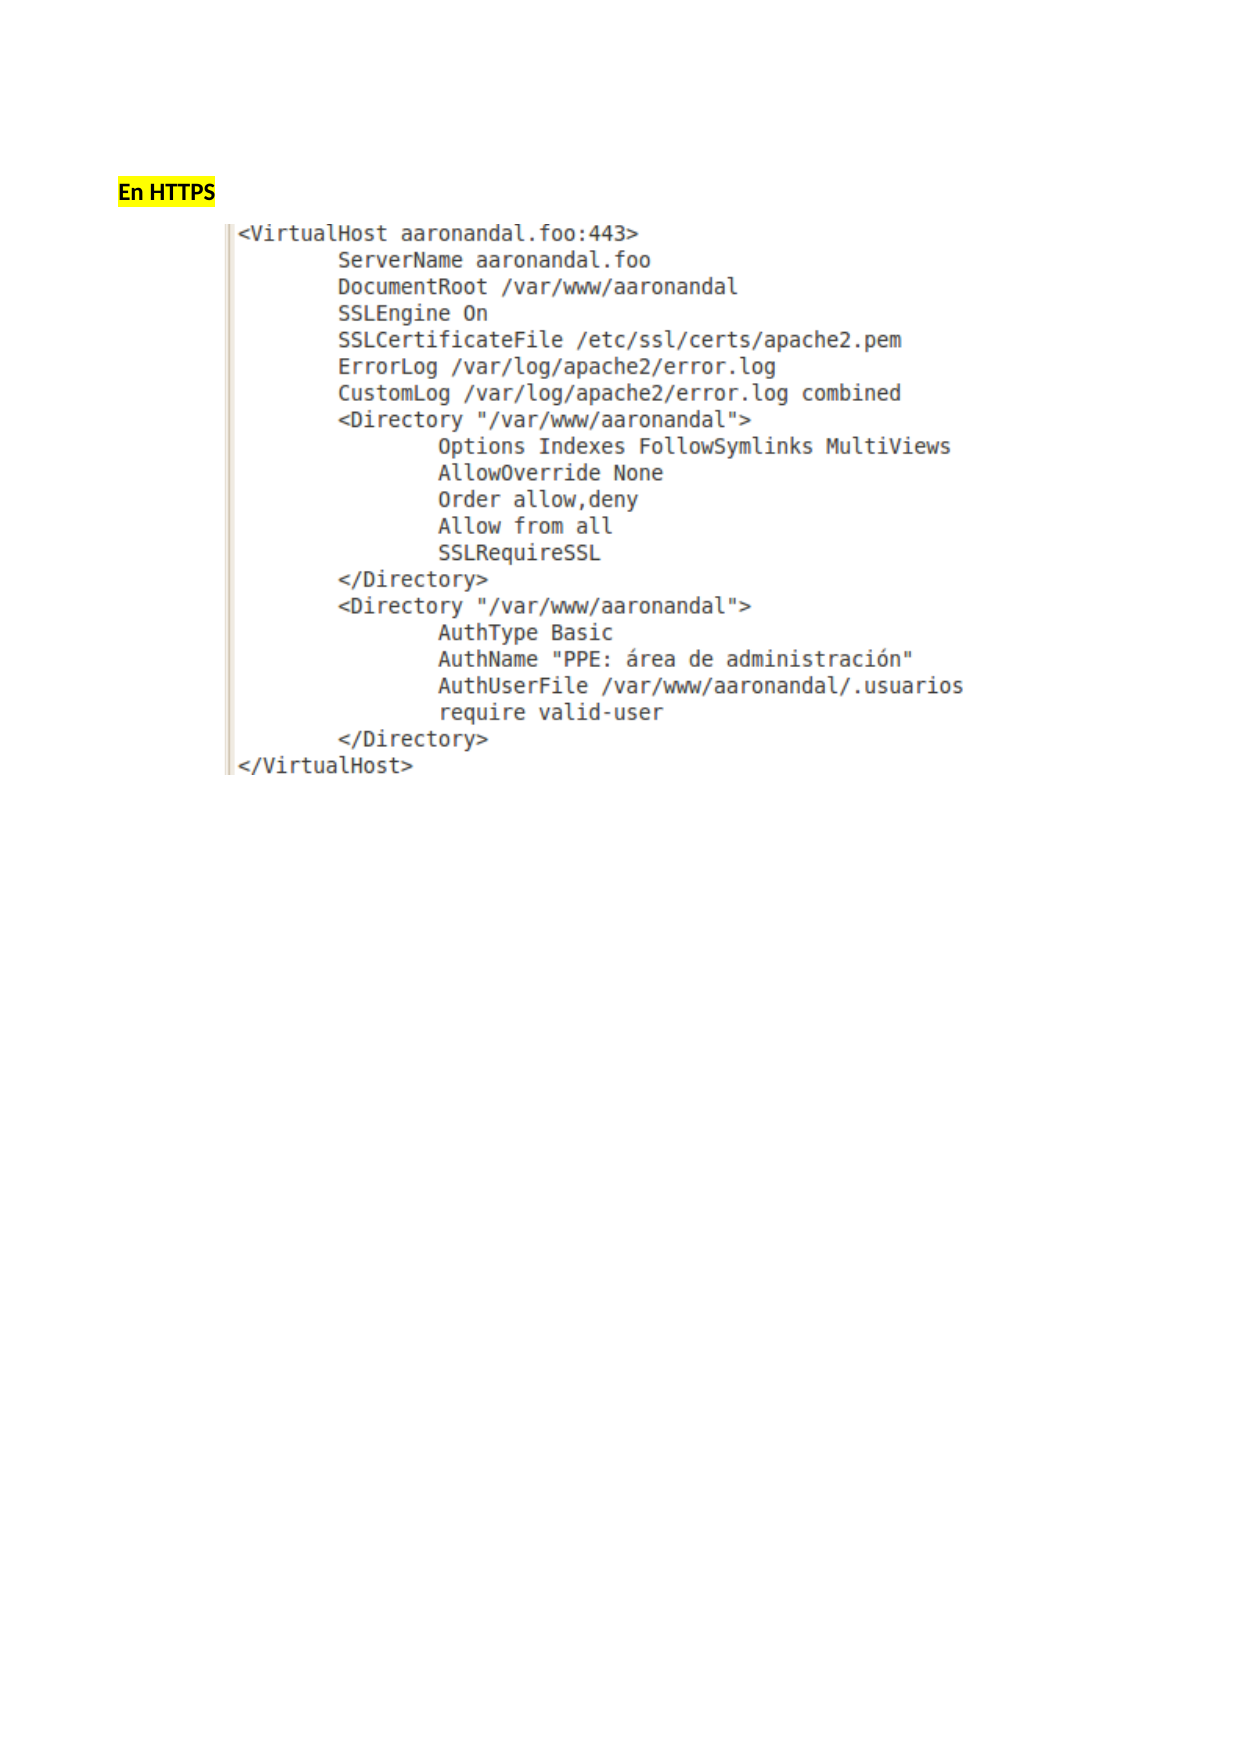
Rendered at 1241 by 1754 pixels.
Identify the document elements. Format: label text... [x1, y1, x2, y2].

text En HTTPS [118, 176, 1122, 207]
picture [224, 224, 1016, 775]
